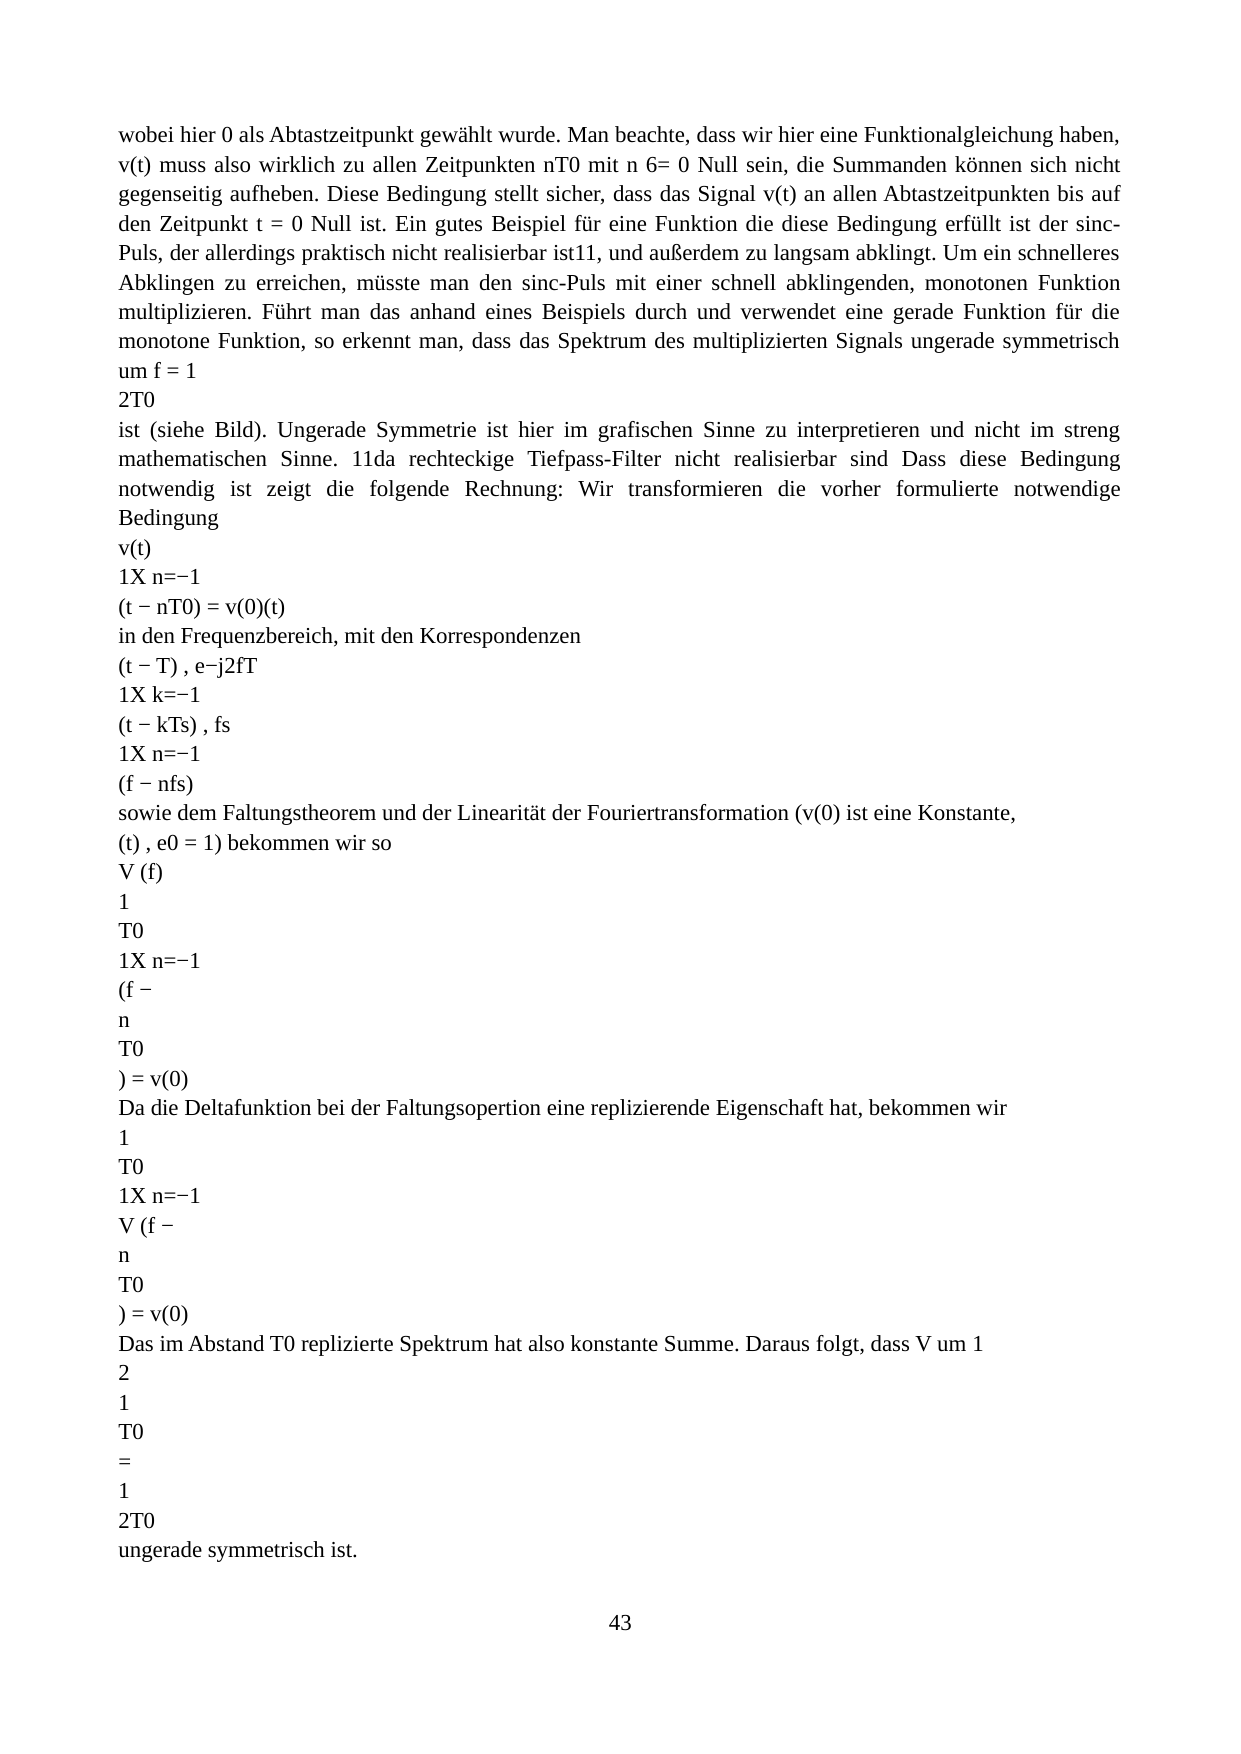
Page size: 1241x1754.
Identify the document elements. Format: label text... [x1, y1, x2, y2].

text 1X n=−1 [118, 560, 1122, 590]
text (f − nfs) [118, 767, 1122, 796]
text V (f − [118, 1209, 1122, 1238]
text Das im Abstand T0 replizierte Spektrum hat also konstante Summe. Daraus folgt, dass V um 1 [118, 1327, 1122, 1356]
text Da die Deltafunktion bei der Faltungsopertion eine replizierende Eigenschaft hat, bekommen wir [118, 1091, 1122, 1120]
text 2 [118, 1356, 1122, 1386]
text T0 [118, 914, 1122, 943]
text T0 [118, 1032, 1122, 1061]
text ungerade symmetrisch ist. [118, 1533, 1122, 1563]
text (t − nT0) = v(0)(t) [118, 590, 1122, 619]
text 1 [118, 1474, 1122, 1504]
text V (f) [118, 855, 1122, 884]
text n [118, 1002, 1122, 1032]
text sowie dem Faltungstheorem und der Linearität der Fouriertransformation (v(0) ist eine Konstante, [118, 796, 1122, 826]
text 1X n=−1 [118, 943, 1122, 973]
text ist (siehe Bild). Ungerade Symmetrie ist hier im grafischen Sinne zu interpretieren und nicht im streng mathematischen Sinne. 11da rechteckige Tiefpass-Filter nicht realisierbar sind Dass diese Bedingung notwendig ist zeigt die folgende Rechnung: Wir transformieren die vorher formulierte notwendige Bedingung [118, 413, 1122, 531]
text wobei hier 0 als Abtastzeitpunkt gewählt wurde. Man beachte, dass wir hier eine Funktionalgleichung haben, v(t) muss also wirklich zu allen Zeitpunkten nT0 mit n 6= 0 Null sein, die Summanden können sich nicht gegenseitig aufheben. Diese Bedingung stellt sicher, dass das Signal v(t) an allen Abtastzeitpunkten bis auf den Zeitpunkt t = 0 Null ist. Ein gutes Beispiel für eine Funktion die diese Bedingung erfüllt ist der sinc-Puls, der allerdings praktisch nicht realisierbar ist11, und außerdem zu langsam abklingt. Um ein schnelleres Abklingen zu erreichen, müsste man den sinc-Puls mit einer schnell abklingenden, monotonen Funktion multiplizieren. Führt man das anhand eines Beispiels durch und verwendet eine gerade Funktion für die monotone Funktion, so erkennt man, dass das Spektrum des multiplizierten Signals ungerade symmetrisch um f = 1 [118, 118, 1122, 383]
text v(t) [118, 531, 1122, 560]
text 1X n=−1 [118, 737, 1122, 767]
text (f − [118, 973, 1122, 1002]
text 1 [118, 1386, 1122, 1415]
text 2T0 [118, 383, 1122, 413]
text = [118, 1445, 1122, 1474]
text 1X k=−1 [118, 678, 1122, 708]
text T0 [118, 1150, 1122, 1179]
text (t − kTs) , fs [118, 708, 1122, 737]
text 2T0 [118, 1504, 1122, 1533]
text ) = v(0) [118, 1061, 1122, 1091]
text 1X n=−1 [118, 1179, 1122, 1209]
text T0 [118, 1415, 1122, 1445]
text (t) , e0 = 1) bekommen wir so [118, 826, 1122, 855]
text 1 [118, 884, 1122, 914]
text 1 [118, 1120, 1122, 1150]
text T0 [118, 1268, 1122, 1297]
text (t − T) , e−j2fT [118, 649, 1122, 678]
text n [118, 1238, 1122, 1268]
text in den Frequenzbereich, mit den Korrespondenzen [118, 619, 1122, 649]
text ) = v(0) [118, 1297, 1122, 1327]
